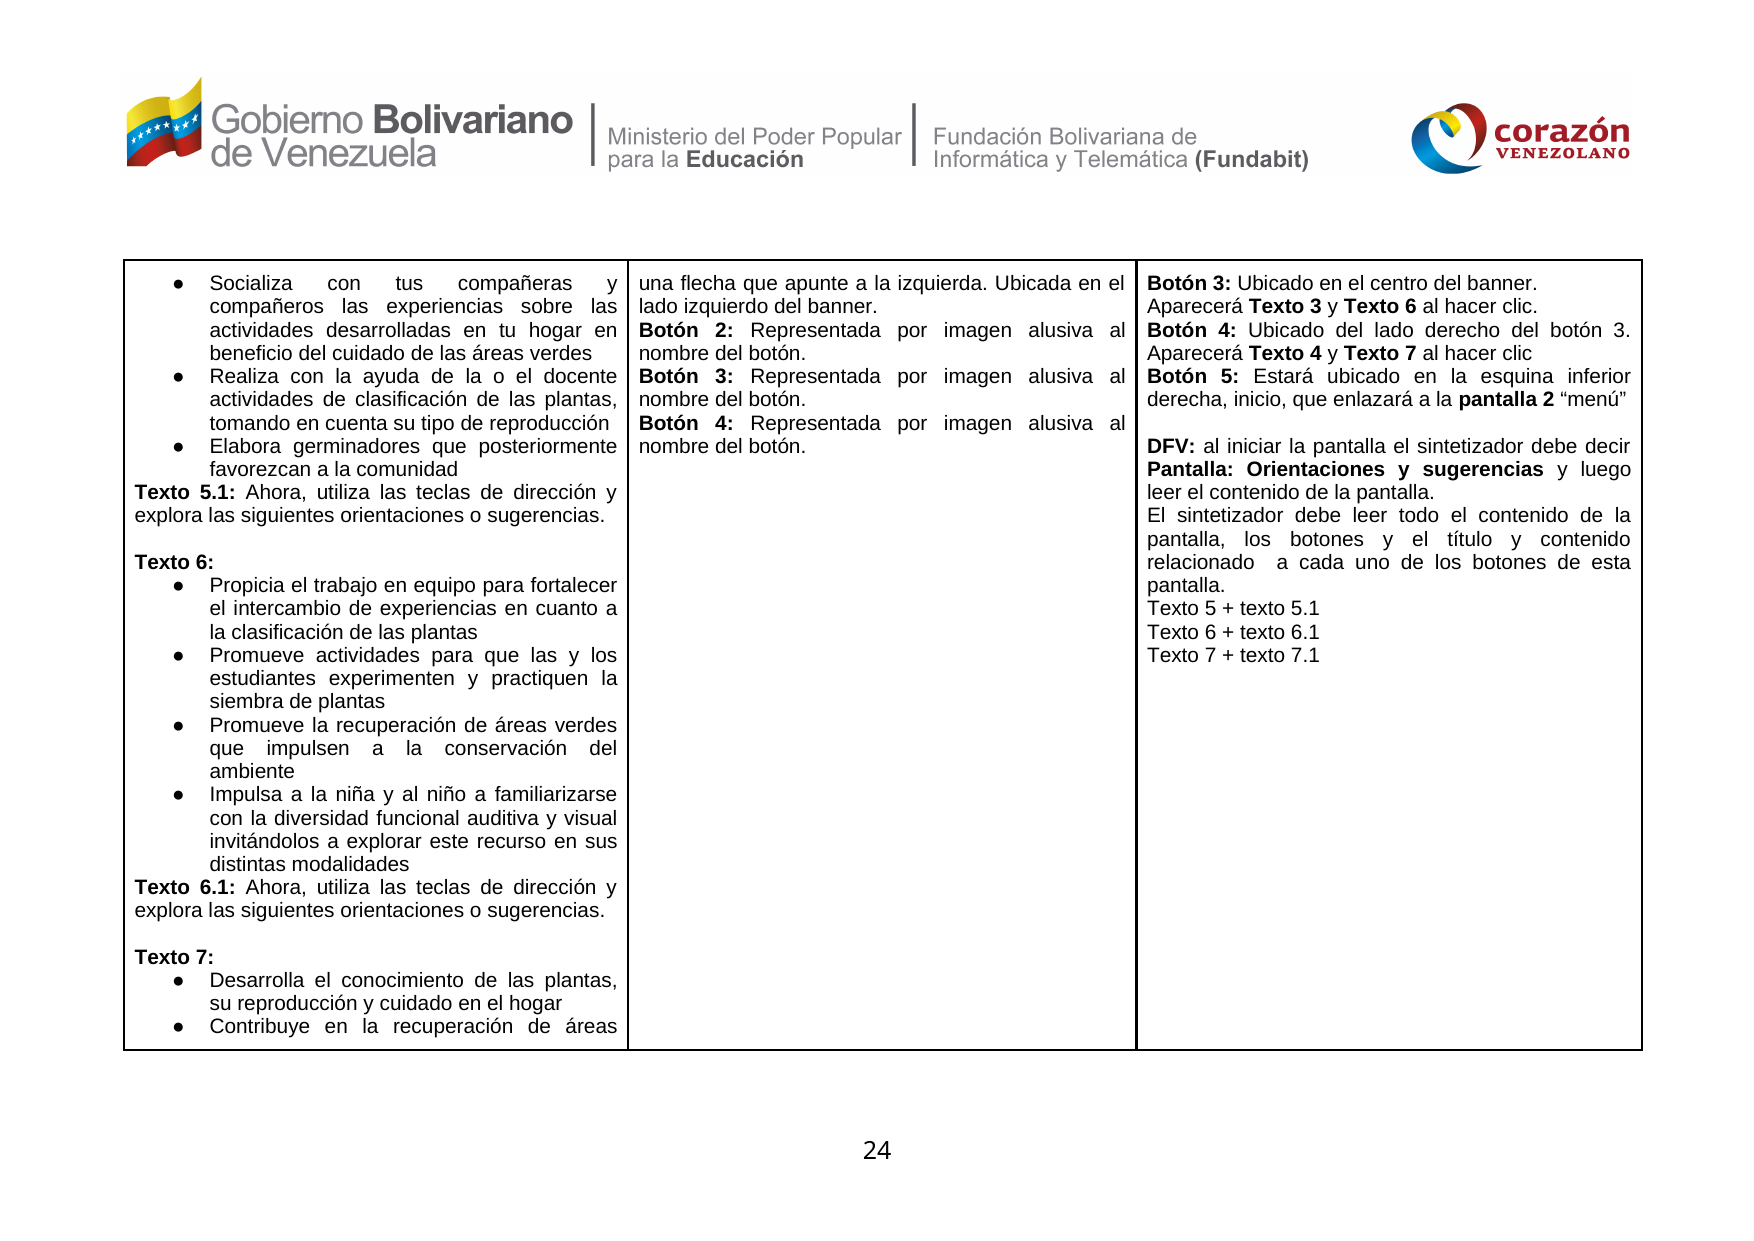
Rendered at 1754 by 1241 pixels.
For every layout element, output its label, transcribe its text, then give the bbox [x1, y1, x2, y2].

table_cell una flecha que apunte a la izquierda. Ubicada en el lado izquierdo del banner. Botón 2: Representada por imagen alusiva al nombre del botón. Botón 3: Representada por imagen alusiva al nombre del botón. Botón 4: Representada por imagen alusiva al nombre del botón. [629, 261, 1135, 1049]
table_cell Botón 3: Ubicado en el centro del banner. Aparecerá Texto 3 y Texto 6 al hacer clic. Botón 4: Ubicado del lado derecho del botón 3. Aparecerá Texto 4 y Texto 7 al hacer clic Botón 5: Estará ubicado en la esquina inferior derecha, inicio, que enlazará a la pantalla 2 “menú” DFV: al iniciar la pantalla el sintetizador debe decir Pantalla: Orientaciones y sugerencias y luego leer el contenido de la pantalla. El sintetizador debe leer todo el contenido de la pantalla, los botones y el título y contenido relacionado a cada uno de los botones de esta pantalla. Texto 5 + texto 5.1 Texto 6 + texto 6.1 Texto 7 + texto 7.1 [1138, 261, 1641, 1049]
picture [118, 73, 1636, 177]
table_cell Título: Sembrando para el futuro. Texto 1: Orientaciones y sugerencias Texto 1.1: Pulsa sobre cada botón para que puedas explorar las orientaciones y sugerencias. Texto 2: Orientaciones a la niña, niño y adolescente Texto 3: Sugerencias pedagógicas Texto 4: Orientaciones a la adulta y al adulto responsable. Texto 5: Socializa con tus compañeras y compañeros las experiencias sobre las actividades desarrolladas en tu hogar en beneficio del cuidado de las áreas verdes Realiza con la ayuda de la o el docente actividades de clasificación de las plantas, tomando en cuenta su tipo de reproducción Elabora germinadores que posteriormente favorezcan a la comunidad Texto 5.1: Ahora, utiliza las teclas de dirección y explora las siguientes orientaciones o sugerencias. Texto 6: Propicia el trabajo en equipo para fortalecer el intercambio de experiencias en cuanto a la clasificación de las plantas Promueve actividades para que las y los estudiantes experimenten y practiquen la siembra de plantas Promueve la recuperación de áreas verdes que impulsen a la conservación del ambiente Impulsa a la niña y al niño a familiarizarse con la diversidad funcional auditiva y visual invitándolos a explorar este recurso en sus distintas modalidades Texto 6.1: Ahora, utiliza las teclas de dirección y explora las siguientes orientaciones o sugerencias. Texto 7: Desarrolla el conocimiento de las plantas, su reproducción y cuidado en el hogar Contribuye en la recuperación de áreas verdes en tu comunidad Realiza campañas de concienciación para la conservación de las áreas verdes de tu comunidad Texto 7.1: Fin de contenido. Regresa al menú. Botones del banner inferior Botón 1: Regresar Botón 2: Orientaciones a la niña, niño y adolescente Botón 3: Sugerencias pedagógicas Botón 4: Orientaciones a la adulta y al adulto responsable. [125, 261, 627, 1049]
